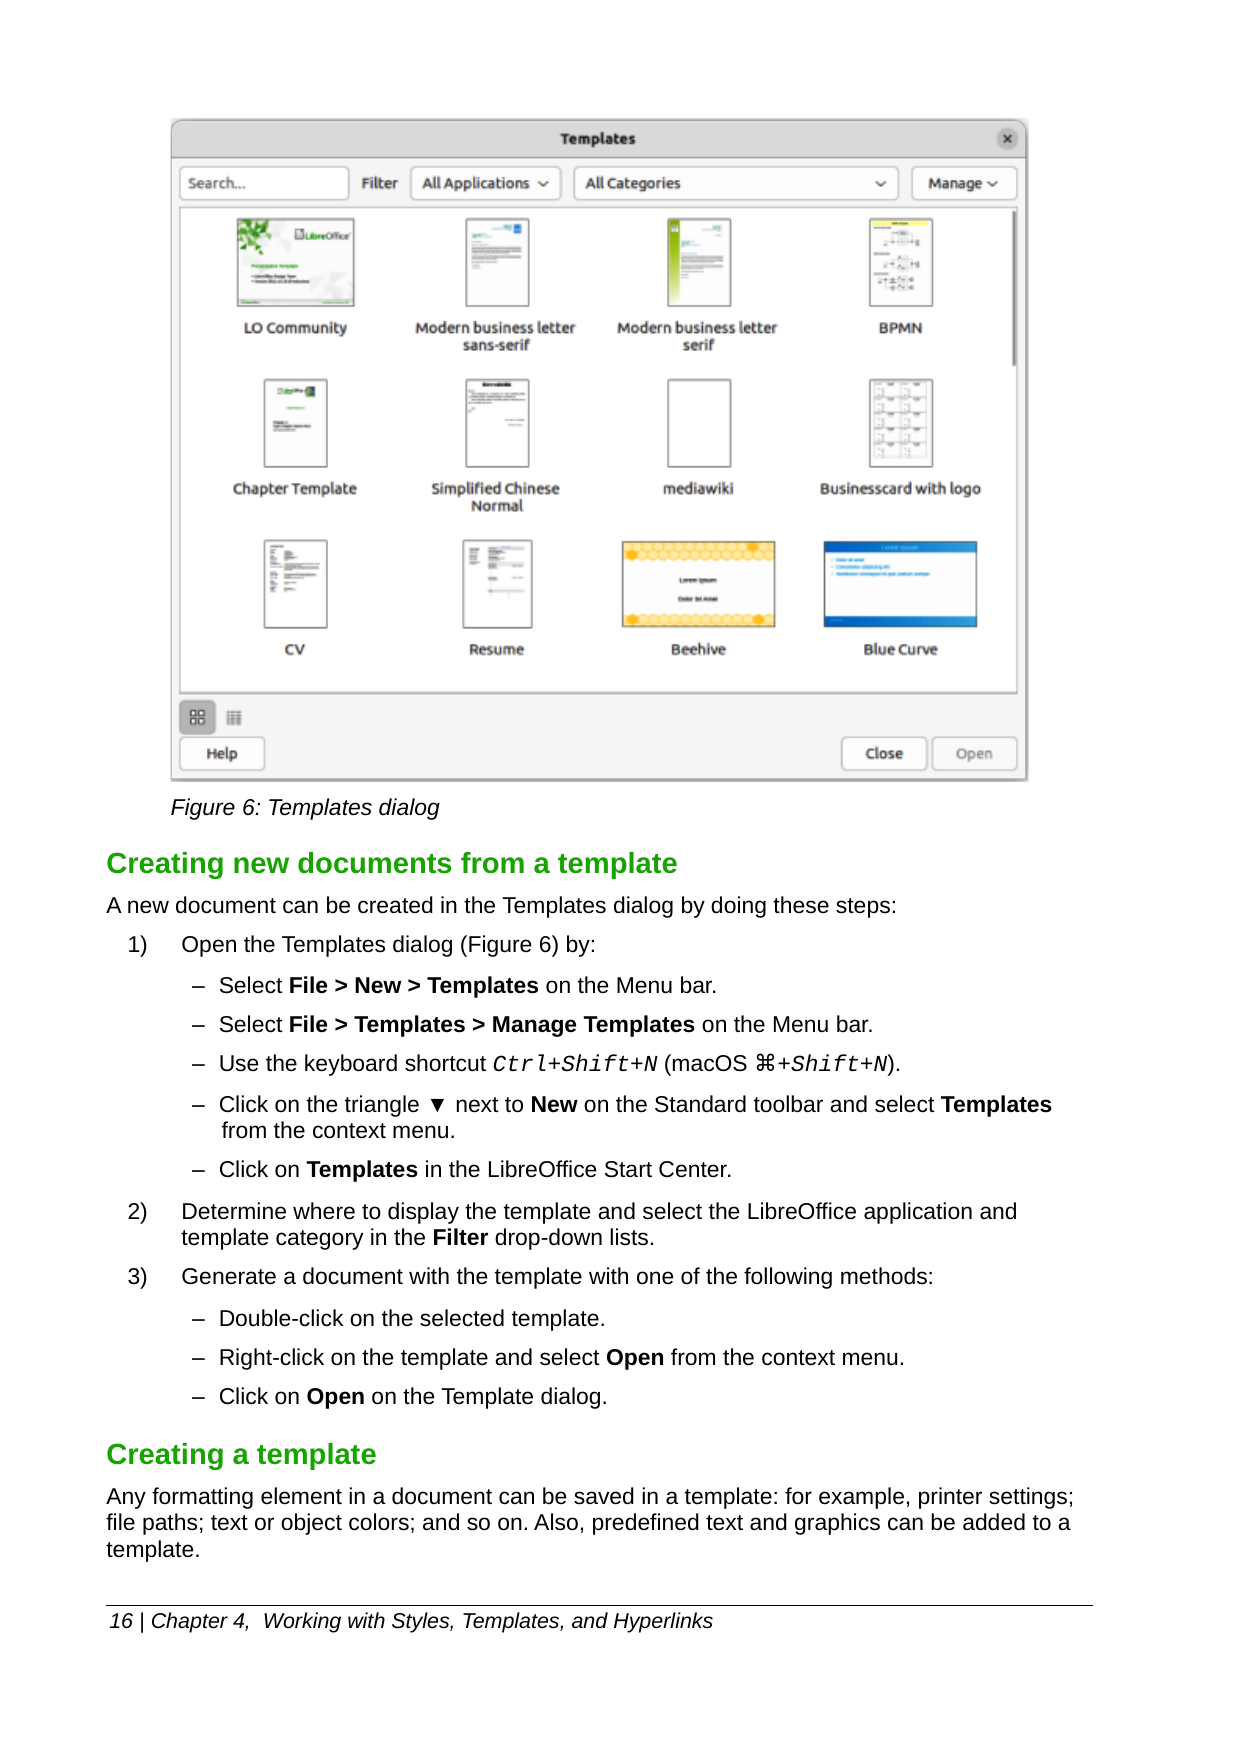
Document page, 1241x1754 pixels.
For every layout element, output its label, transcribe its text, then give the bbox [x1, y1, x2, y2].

subtitle Creating a template [106, 1437, 1093, 1470]
list Click on Open on the Template dialog. [189, 1380, 1093, 1412]
list Determine where to display the template and select the LibreOffice application and template category in the Filter drop‑down lists. [148, 1198, 1093, 1251]
list Use the keyboard shortcut Ctrl+Shift+N (macOS ⌘+Shift+N). [189, 1047, 1093, 1078]
list Click on the triangle ▼ next to New on the Standard toolbar and select Templates from the context menu. [189, 1088, 1093, 1144]
list Double‑click on the selected template. [189, 1302, 1093, 1331]
list Select File > New > Templates on the Menu bar. [189, 969, 1093, 999]
picture [170, 118, 1029, 782]
list Right‑click on the template and select Open from the context menu. [189, 1341, 1093, 1370]
subtitle Creating new documents from a template [106, 846, 1093, 879]
list Click on Templates in the LibreOffice Start Center. [189, 1153, 1093, 1185]
text Any formatting element in a document can be saved in a template: for example, printer settings; file paths; text or object colors; and so on. Also, predefined text and graphics can be added to a template. [106, 1483, 1093, 1562]
list Open the Templates dialog (Figure 6) by: [148, 931, 1093, 957]
text A new document can be created in the Templates dialog by doing these steps: [106, 892, 1093, 918]
list Generate a document with the template with one of the following methods: [148, 1263, 1093, 1289]
text Figure 6: Templates dialog [170, 794, 1028, 821]
list Select File > Templates > Manage Templates on the Menu bar. [189, 1008, 1093, 1038]
